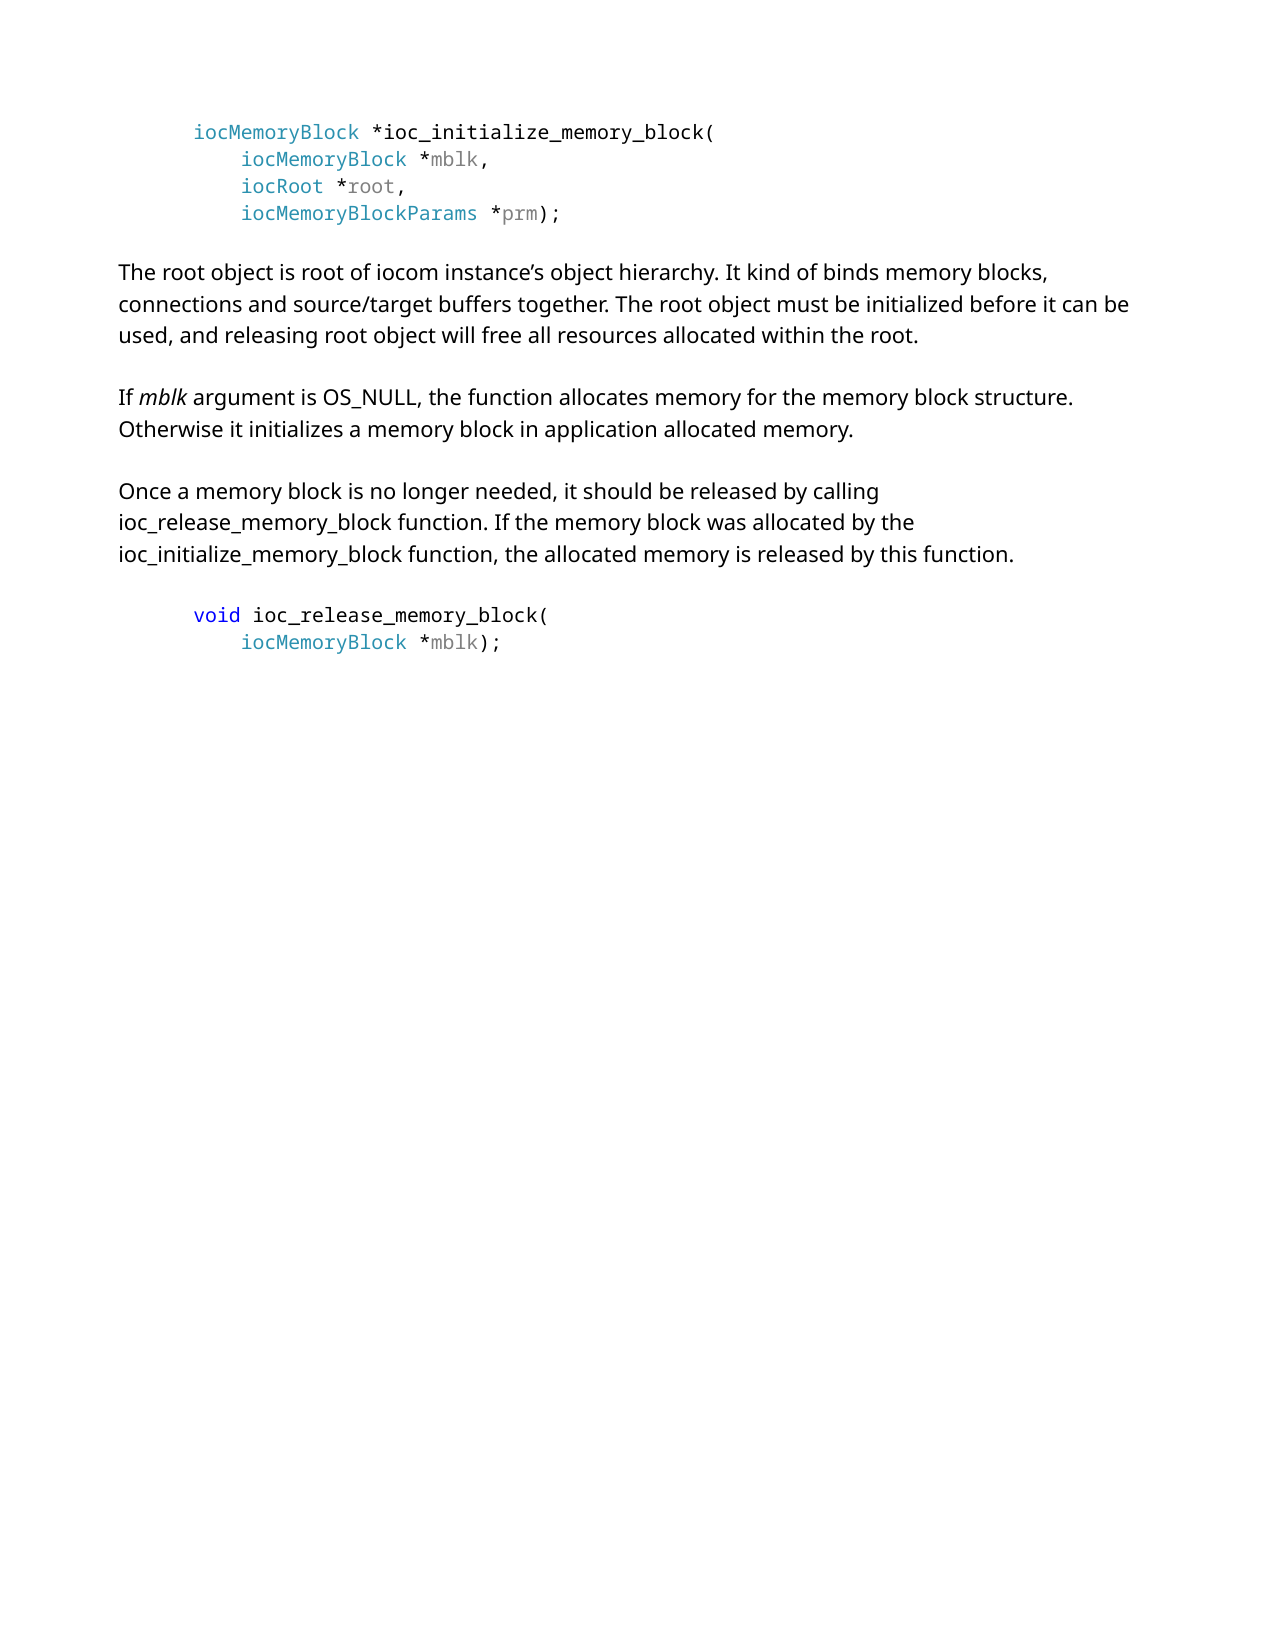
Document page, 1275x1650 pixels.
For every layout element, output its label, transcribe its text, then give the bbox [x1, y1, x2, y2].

text Once a memory block is no longer needed, it should be released by calling ioc_release_memory_block function. If the memory block was allocated by the ioc_initialize_memory_block function, the allocated memory is released by this function. [118, 476, 1157, 568]
text The root object is root of iocom instance’s object hierarchy. It kind of binds memory blocks, connections and source/target buffers together. The root object must be initialized before it can be used, and releasing root object will free all resources allocated within the root. [118, 257, 1157, 349]
text If mblk argument is OS_NULL, the function allocates memory for the memory block structure. Otherwise it initializes a memory block in application allocated memory. [118, 382, 1157, 443]
text iocMemoryBlockParams *prm); [193, 199, 1157, 226]
text iocMemoryBlock *mblk, [193, 145, 1157, 172]
text void ioc_release_memory_block( [193, 601, 1157, 628]
text iocMemoryBlock *ioc_initialize_memory_block( [193, 118, 1157, 145]
text iocMemoryBlock *mblk); [193, 628, 1157, 655]
text iocRoot *root, [193, 172, 1157, 199]
